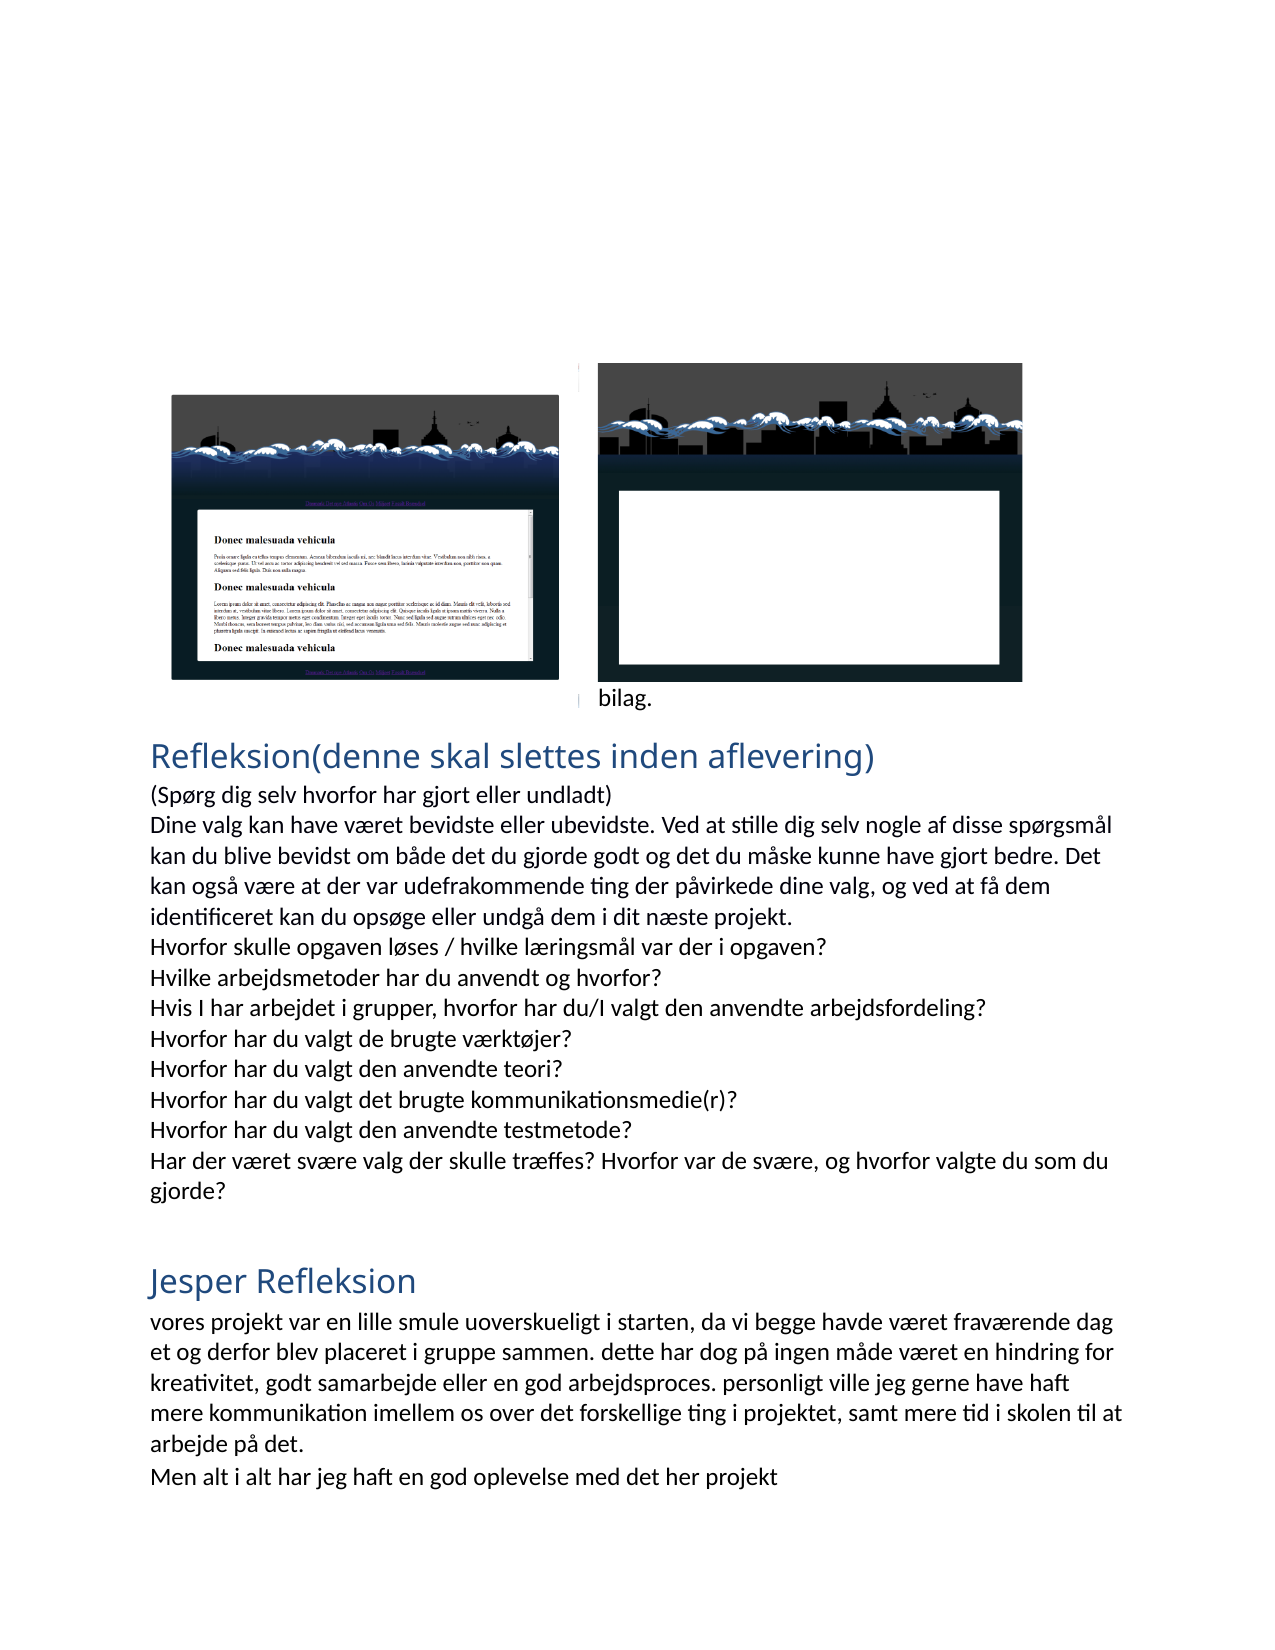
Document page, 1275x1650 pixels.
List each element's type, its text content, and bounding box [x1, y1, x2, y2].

text (Spørg dig selv hvorfor har gjort eller undladt) [150, 779, 1125, 809]
text Hvis I har arbejdet i grupper, hvorfor har du/I valgt den anvendte arbejdsfordeling? [150, 992, 1125, 1023]
picture [150, 363, 580, 708]
text Hvorfor har du valgt det brugte kommunikationsmedie(r)? [150, 1084, 1125, 1114]
text Dine valg kan have været bevidste eller ubevidste. Ved at stille dig selv nogle af disse spørgsmål kan du blive bevidst om både det du gjorde godt og det du måske kunne have gjort bedre. Det kan også være at der var udefrakommende ting der påvirkede dine valg, og ved at få dem identificeret kan du opsøge eller undgå dem i dit næste projekt. [150, 809, 1125, 931]
text Hvorfor har du valgt den anvendte teori? [150, 1053, 1125, 1084]
subtitle Refleksion(denne skal slettes inden aflevering) [150, 733, 1125, 779]
text bilag. [150, 682, 1125, 712]
subtitle Jesper Refleksion [150, 1257, 1125, 1303]
text Hvorfor har du valgt de brugte værktøjer? [150, 1023, 1125, 1053]
text Hvorfor skulle opgaven løses / hvilke læringsmål var der i opgaven? [150, 931, 1125, 962]
text vores projekt var en lille smule uoverskueligt i starten, da vi begge havde været fraværende dag et og derfor blev placeret i gruppe sammen. dette har dog på ingen måde været en hindring for kreativitet, godt samarbejde eller en god arbejdsproces. personligt ville jeg gerne have haft mere kommunikation imellem os over det forskellige ting i projektet, samt mere tid i skolen til at arbejde på det. [150, 1306, 1125, 1458]
text Har der været svære valg der skulle træffes? Hvorfor var de svære, og hvorfor valgte du som du gjorde? [150, 1145, 1125, 1206]
text Hvorfor har du valgt den anvendte testmetode? [150, 1114, 1125, 1145]
text Hvilke arbejdsmetoder har du anvendt og hvorfor? [150, 962, 1125, 992]
text Men alt i alt har jeg haft en god oplevelse med det her projekt [150, 1461, 1125, 1492]
picture [597, 363, 1023, 682]
